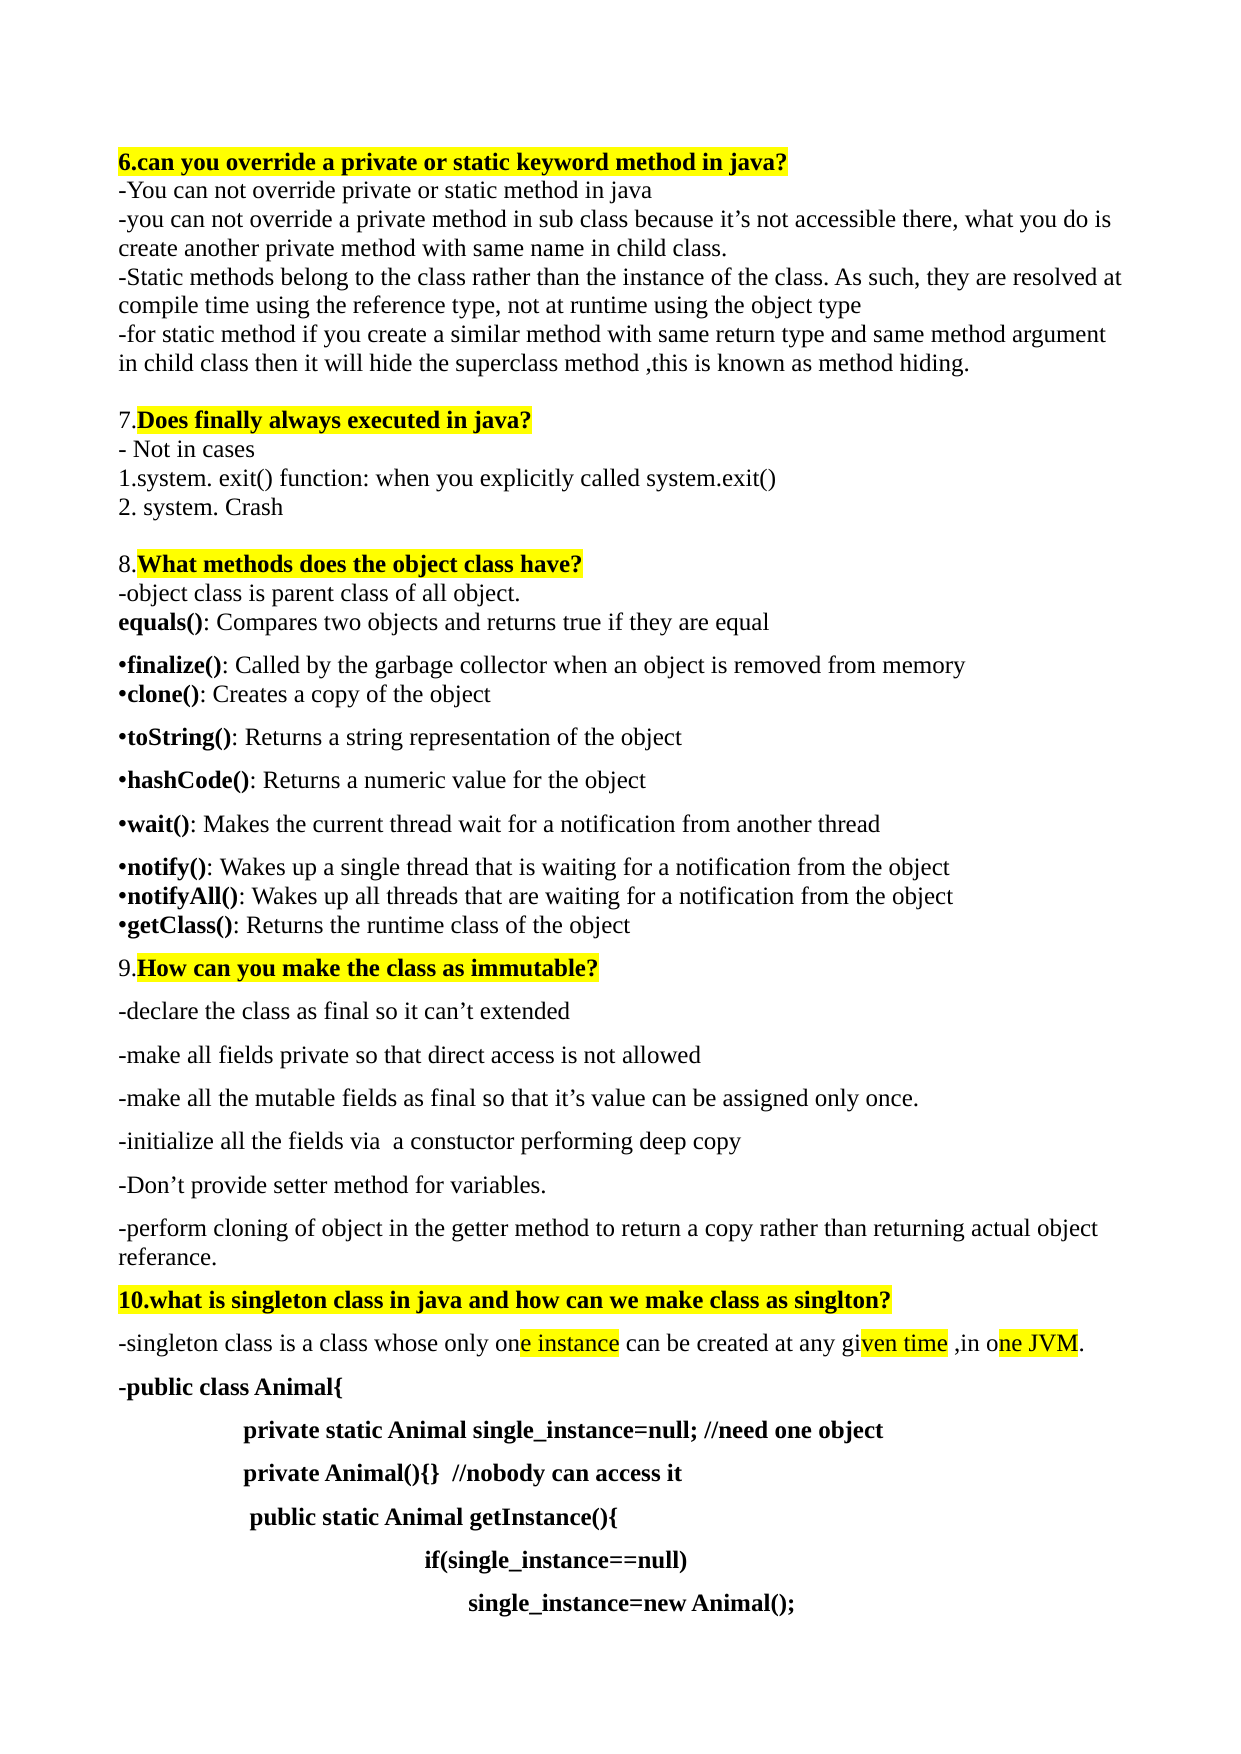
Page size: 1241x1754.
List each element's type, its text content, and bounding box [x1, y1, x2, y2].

list notify(): Wakes up a single thread that is waiting for a notification from the object [118, 852, 1122, 881]
text 6.can you override a private or static keyword method in java? [118, 147, 1122, 176]
text private Animal(){} //nobody can access it [118, 1458, 1122, 1487]
text 7.Does finally always executed in java? [118, 406, 1122, 434]
text -make all the mutable fields as final so that it’s value can be assigned only once. [118, 1083, 1122, 1112]
text private static Animal single_instance=null; //need one object [118, 1415, 1122, 1444]
text equals(): Compares two objects and returns true if they are equal [118, 607, 1122, 636]
text -initialize all the fields via a constuctor performing deep copy [118, 1126, 1122, 1155]
text -You can not override private or static method in java [118, 176, 1122, 204]
text -object class is parent class of all object. [118, 578, 1122, 607]
text 10.what is singleton class in java and how can we make class as singlton? [118, 1285, 1122, 1314]
text -singleton class is a class whose only one instance can be created at any given time ,in one JVM. [118, 1328, 1122, 1357]
text -for static method if you create a similar method with same return type and same method argument in child class then it will hide the superclass method ,this is known as method hiding. [118, 319, 1122, 377]
list finalize(): Called by the garbage collector when an object is removed from memory [118, 650, 1122, 679]
list wait(): Makes the current thread wait for a notification from another thread [118, 809, 1122, 838]
text if(single_instance==null) [118, 1545, 1122, 1574]
text 2. system. Crash [118, 492, 1122, 521]
list notifyAll(): Wakes up all threads that are waiting for a notification from the object [118, 881, 1122, 910]
list hashCode(): Returns a numeric value for the object [118, 766, 1122, 794]
list clone(): Creates a copy of the object [118, 679, 1122, 708]
list getClass(): Returns the runtime class of the object [118, 910, 1122, 938]
text - Not in cases [118, 434, 1122, 463]
text 8.What methods does the object class have? [118, 549, 1122, 578]
text 1.system. exit() function: when you explicitly called system.exit() [118, 463, 1122, 492]
text 9.How can you make the class as immutable? [118, 953, 1122, 982]
text public static Animal getInstance(){ [118, 1502, 1122, 1531]
text single_instance=new Animal(); [118, 1588, 1122, 1617]
text -public class Animal{ [118, 1372, 1122, 1401]
list toString(): Returns a string representation of the object [118, 722, 1122, 751]
text -perform cloning of object in the getter method to return a copy rather than returning actual object referance. [118, 1213, 1122, 1271]
text -Static methods belong to the class rather than the instance of the class. As such, they are resolved at compile time using the reference type, not at runtime using the object type [118, 262, 1122, 319]
text -make all fields private so that direct access is not allowed [118, 1040, 1122, 1068]
text -you can not override a private method in sub class because it’s not accessible there, what you do is create another private method with same name in child class. [118, 204, 1122, 262]
text -declare the class as final so it can’t extended [118, 996, 1122, 1025]
text -Don’t provide setter method for variables. [118, 1170, 1122, 1198]
